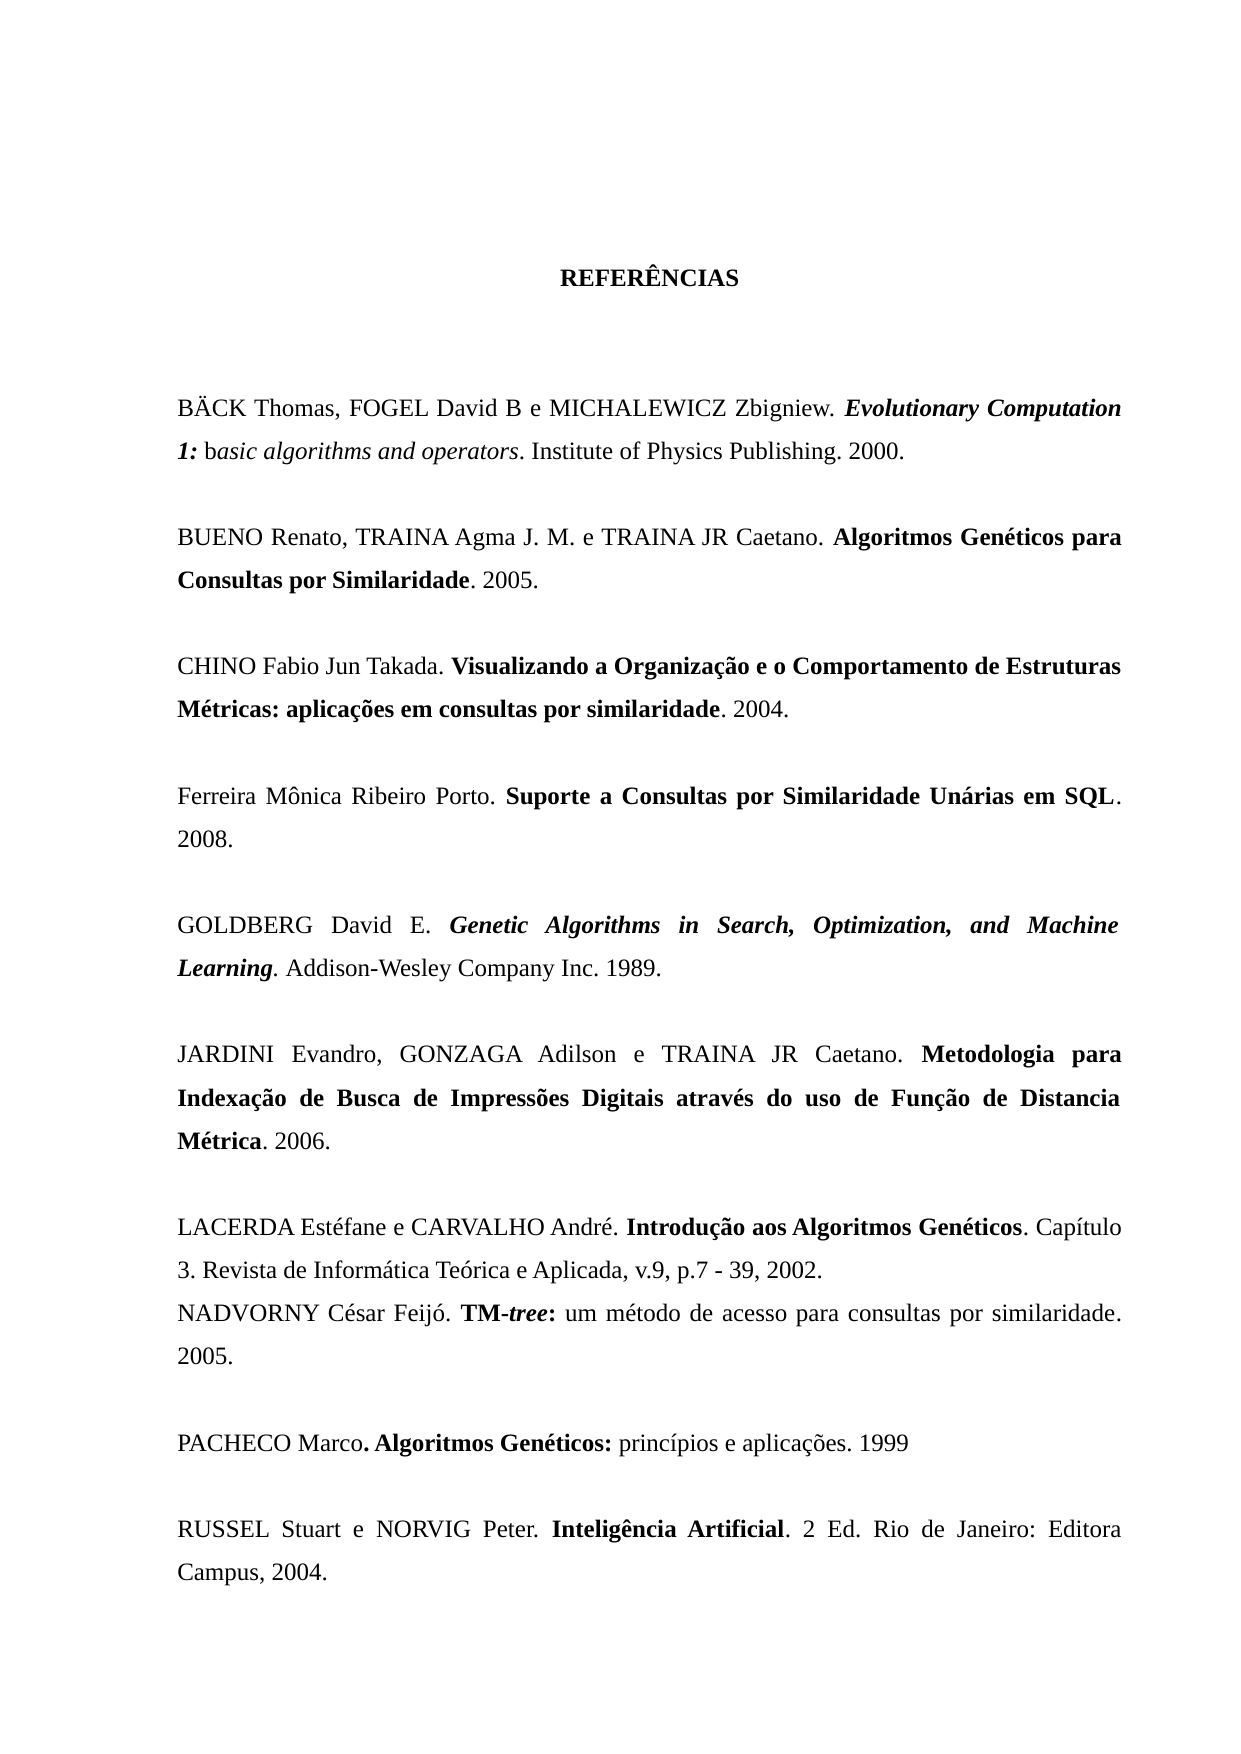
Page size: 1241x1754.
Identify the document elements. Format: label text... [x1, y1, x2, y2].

text RUSSEL Stuart e NORVIG Peter. Inteligência Artificial. 2 Ed. Rio de Janeiro: Editora Campus, 2004. [177, 1514, 1122, 1586]
text LACERDA Estéfane e CARVALHO André. Introdução aos Algoritmos Genéticos. Capítulo 3. Revista de Informática Teórica e Aplicada, v.9, p.7 - 39, 2002. [177, 1212, 1122, 1284]
text REFERÊNCIAS [177, 263, 1122, 292]
text Ferreira Mônica Ribeiro Porto. Suporte a Consultas por Similaridade Unárias em SQL. 2008. [177, 781, 1122, 853]
text JARDINI Evandro, GONZAGA Adilson e TRAINA JR Caetano. Metodologia para Indexação de Busca de Impressões Digitais através do uso de Função de Distancia Métrica. 2006. [177, 1039, 1122, 1154]
text CHINO Fabio Jun Takada. Visualizando a Organização e o Comportamento de Estruturas Métricas: aplicações em consultas por similaridade. 2004. [177, 651, 1122, 723]
text NADVORNY César Feijó. TM-tree: um método de acesso para consultas por similaridade. 2005. [177, 1298, 1122, 1370]
text PACHECO Marco. Algoritmos Genéticos: princípios e aplicações. 1999 [177, 1428, 1122, 1456]
text BUENO Renato, TRAINA Agma J. M. e TRAINA JR Caetano. Algoritmos Genéticos para Consultas por Similaridade. 2005. [177, 522, 1122, 594]
text GOLDBERG David E. Genetic Algorithms in Search, Optimization, and Machine Learning. Addison-Wesley Company Inc. 1989. [177, 910, 1122, 982]
text BÄCK Thomas, FOGEL David B e MICHALEWICZ Zbigniew. Evolutionary Computation 1: basic algorithms and operators. Institute of Physics Publishing. 2000. [177, 393, 1122, 464]
